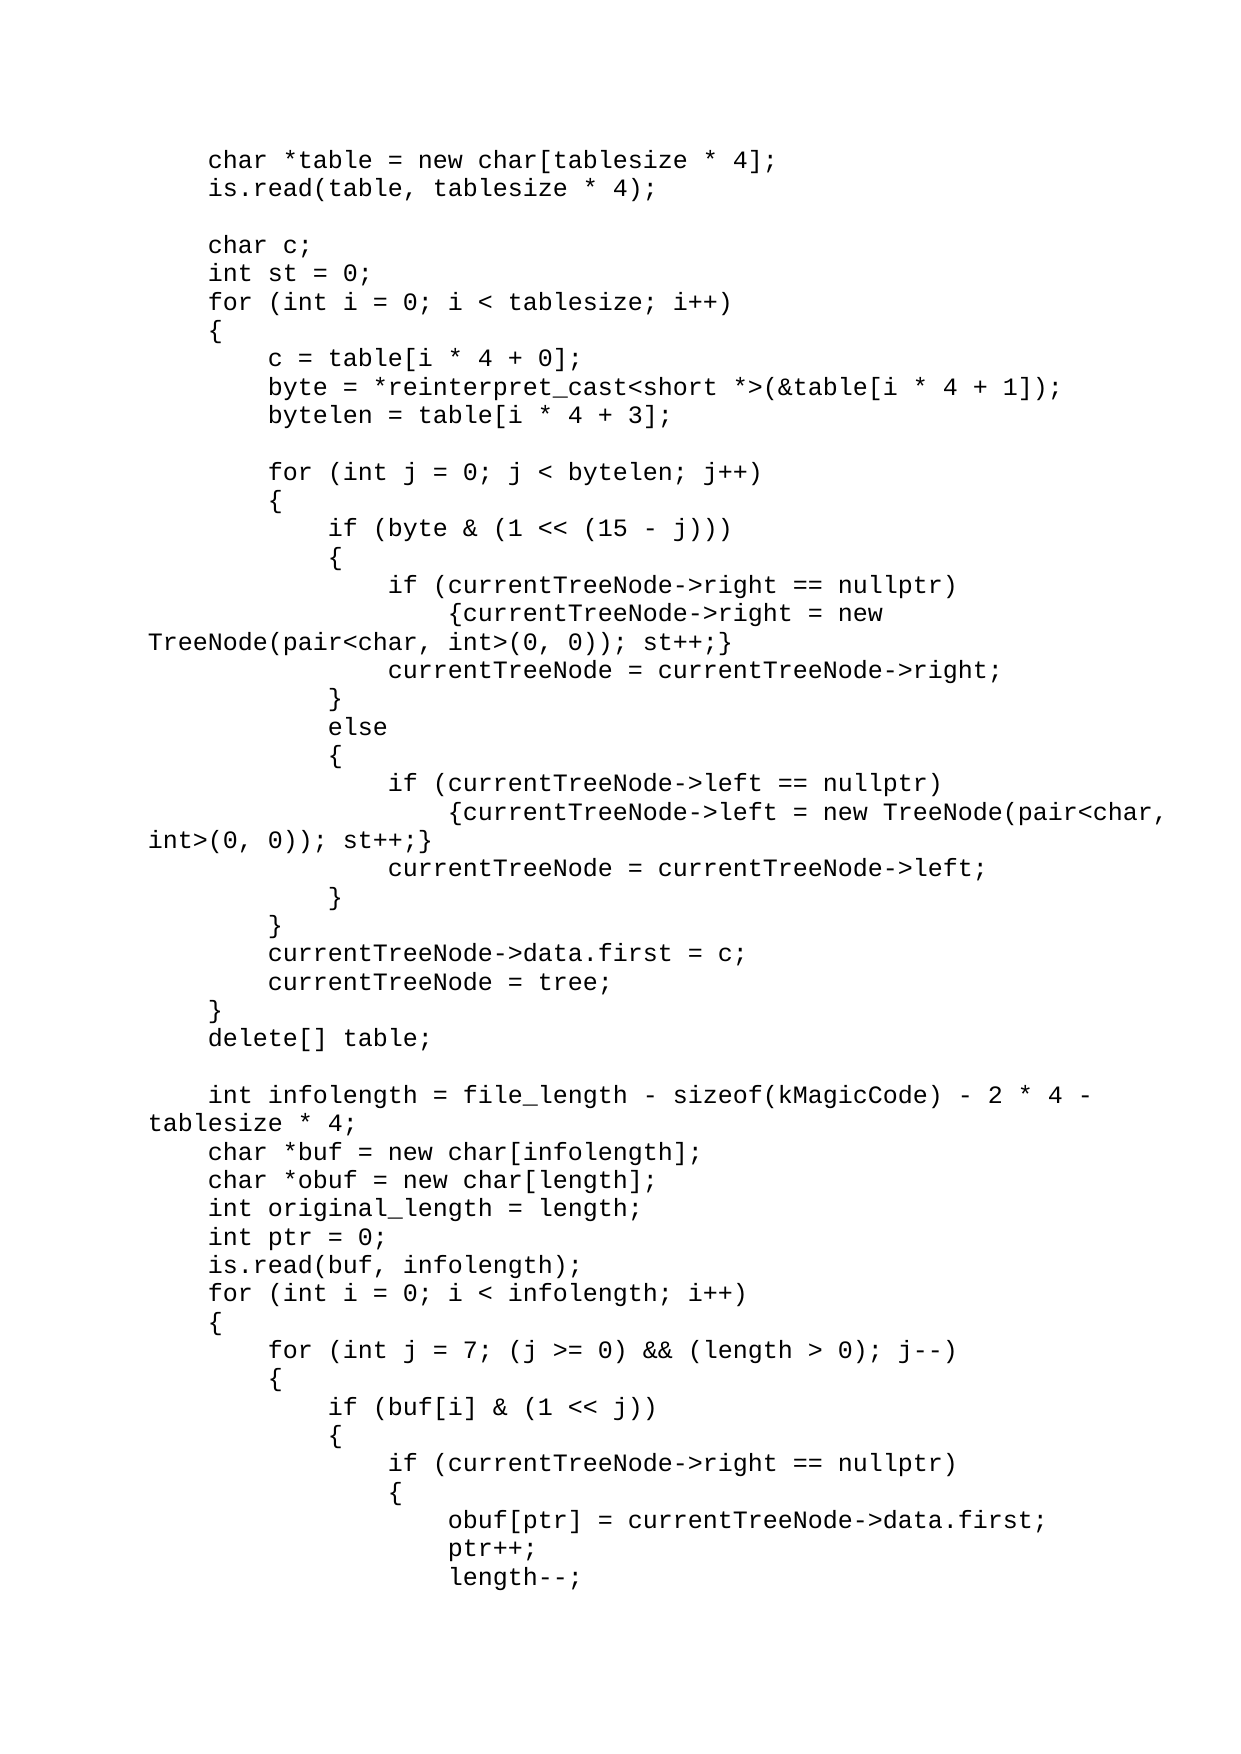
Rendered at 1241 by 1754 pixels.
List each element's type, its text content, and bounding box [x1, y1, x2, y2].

text char *table = new char[tablesize * 4]; is.read(table, tablesize * 4); char c; int st = 0; for (int i = 0; i < tablesize; i++) { c = table[i * 4 + 0]; byte = *reinterpret_cast<short *>(&table[i * 4 + 1]); bytelen = table[i * 4 + 3]; for (int j = 0; j < bytelen; j++) { if (byte & (1 << (15 - j))) { if (currentTreeNode->right == nullptr) {currentTreeNode->right = new TreeNode(pair<char, int>(0, 0)); st++;} currentTreeNode = currentTreeNode->right; } else { if (currentTreeNode->left == nullptr) {currentTreeNode->left = new TreeNode(pair<char, int>(0, 0)); st++;} currentTreeNode = currentTreeNode->left; } } currentTreeNode->data.first = c; currentTreeNode = tree; } delete[] table; int infolength = file_length - sizeof(kMagicCode) - 2 * 4 - tablesize * 4; char *buf = new char[infolength]; char *obuf = new char[length]; int original_length = length; int ptr = 0; is.read(buf, infolength); for (int i = 0; i < infolength; i++) { for (int j = 7; (j >= 0) && (length > 0); j--) { if (buf[i] & (1 << j)) { if (currentTreeNode->right == nullptr) { obuf[ptr] = currentTreeNode->data.first; ptr++; length--; [148, 148, 1181, 1593]
